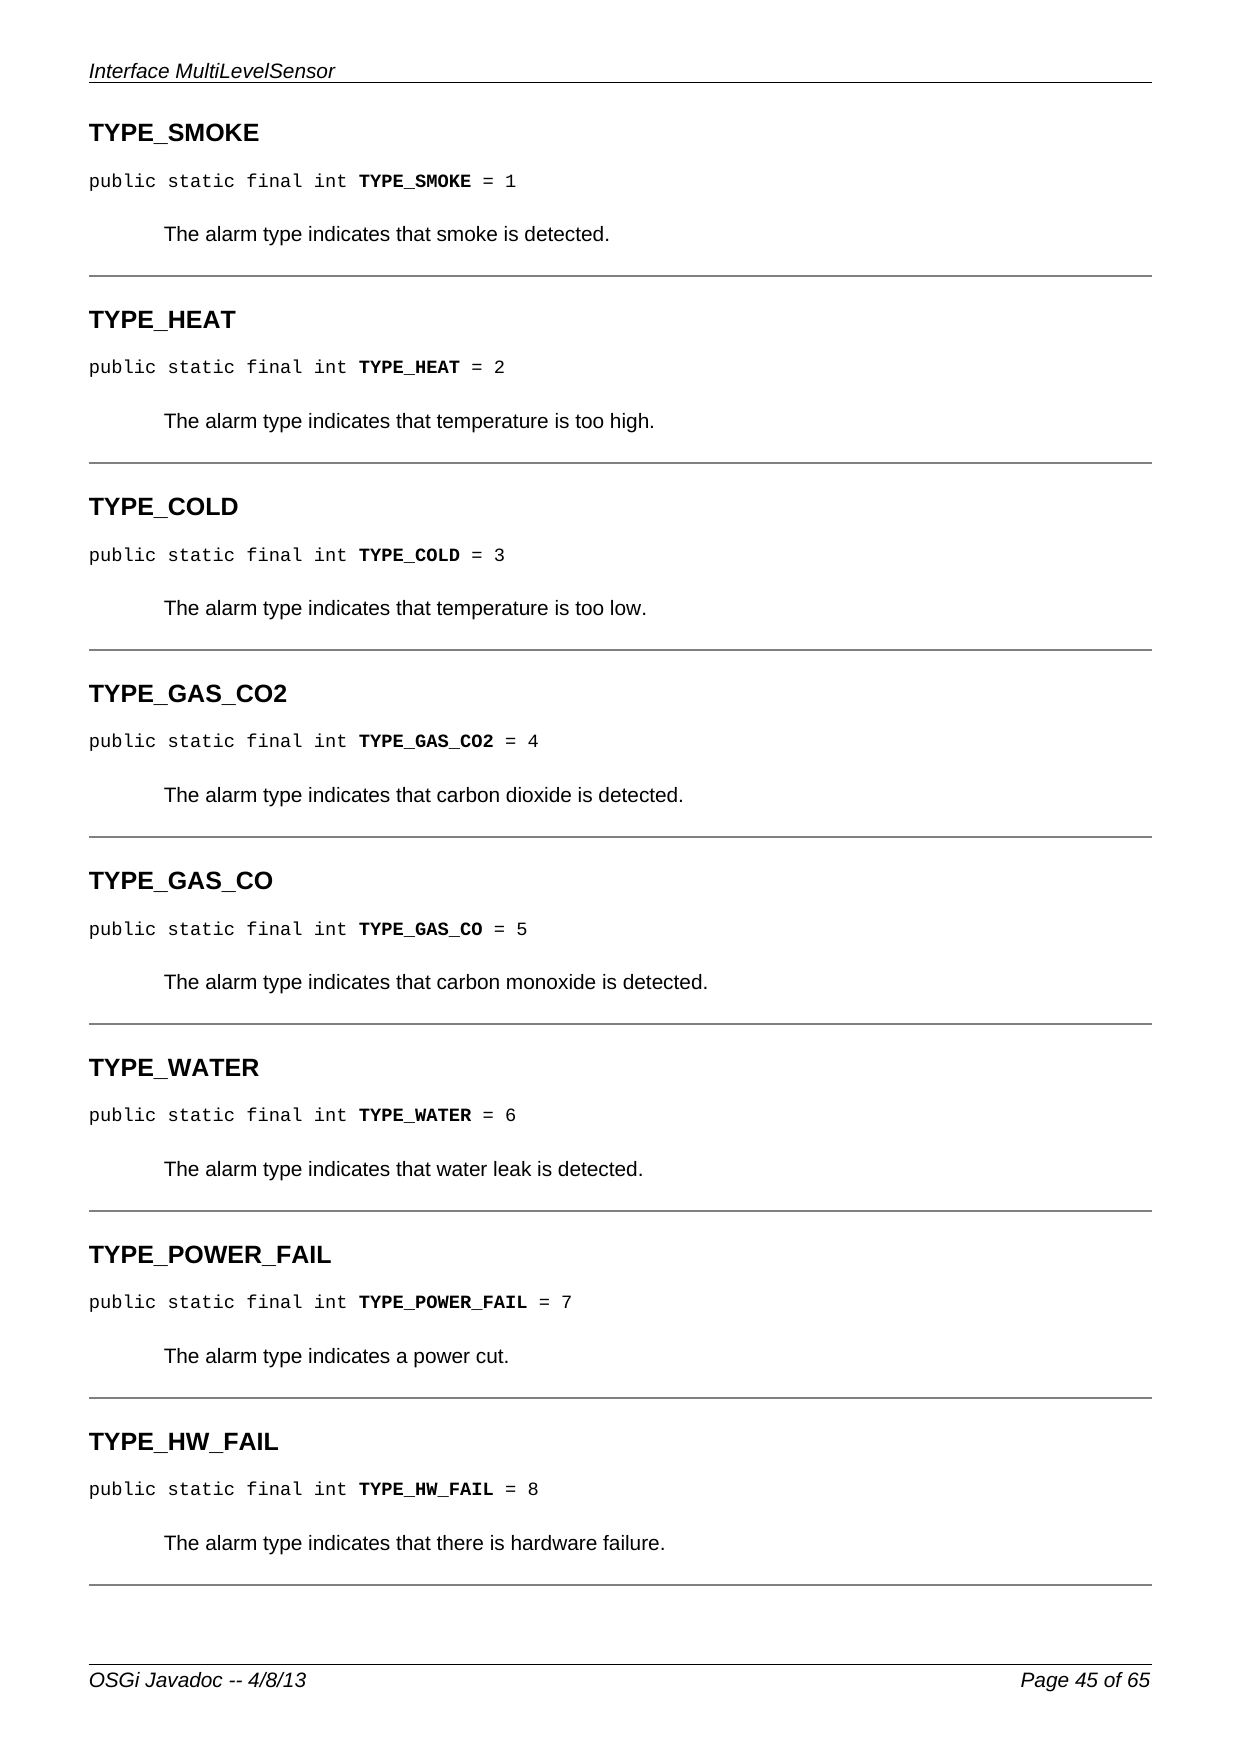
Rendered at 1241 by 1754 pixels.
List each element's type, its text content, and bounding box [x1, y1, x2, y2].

text public static final int TYPE_WATER = 6 [88, 1106, 1152, 1127]
subtitle TYPE_WATER [88, 1053, 1152, 1082]
text public static final int TYPE_GAS_CO2 = 4 [88, 732, 1152, 753]
text The alarm type indicates that temperature is too high. [163, 409, 1152, 433]
text public static final int TYPE_HEAT = 2 [88, 358, 1152, 379]
text The alarm type indicates that there is hardware failure. [163, 1531, 1152, 1554]
text The alarm type indicates that carbon dioxide is detected. [163, 783, 1152, 807]
subtitle TYPE_GAS_CO [88, 866, 1152, 895]
text The alarm type indicates that temperature is too low. [163, 596, 1152, 620]
subtitle TYPE_SMOKE [88, 118, 1152, 147]
subtitle TYPE_HEAT [88, 305, 1152, 334]
subtitle TYPE_COLD [88, 492, 1152, 521]
text The alarm type indicates that smoke is detected. [163, 222, 1152, 246]
subtitle TYPE_HW_FAIL [88, 1427, 1152, 1456]
text The alarm type indicates a power cut. [163, 1344, 1152, 1368]
text public static final int TYPE_SMOKE = 1 [88, 171, 1152, 193]
subtitle TYPE_POWER_FAIL [88, 1240, 1152, 1269]
subtitle TYPE_GAS_CO2 [88, 679, 1152, 708]
text public static final int TYPE_POWER_FAIL = 7 [88, 1293, 1152, 1314]
text public static final int TYPE_GAS_CO = 5 [88, 919, 1152, 941]
text The alarm type indicates that water leak is detected. [163, 1157, 1152, 1181]
text public static final int TYPE_HW_FAIL = 8 [88, 1480, 1152, 1501]
text public static final int TYPE_COLD = 3 [88, 545, 1152, 567]
text The alarm type indicates that carbon monoxide is detected. [163, 970, 1152, 994]
